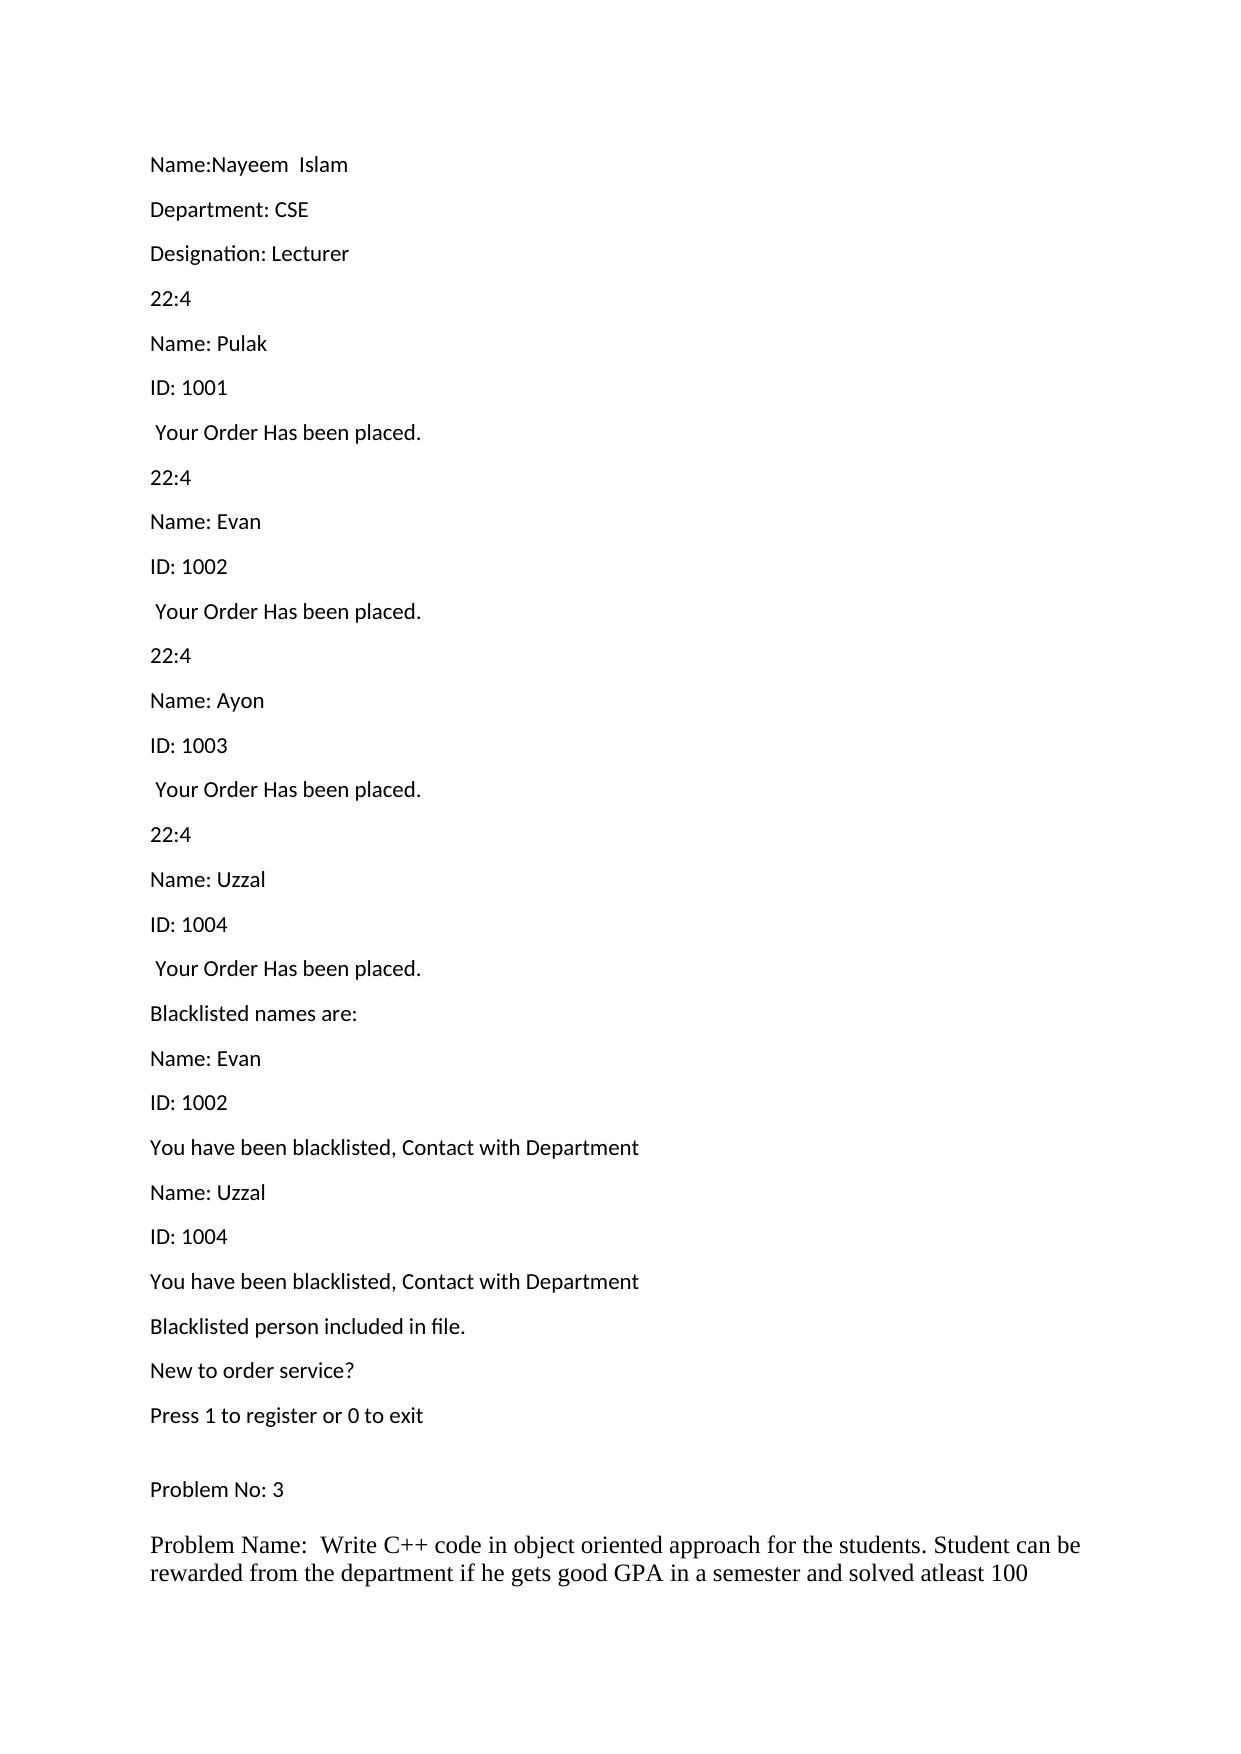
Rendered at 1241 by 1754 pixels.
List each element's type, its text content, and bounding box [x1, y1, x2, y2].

text Problem No: 3 [150, 1475, 1090, 1503]
text ID: 1001 [150, 373, 1090, 401]
text Blacklisted person included in file. [150, 1312, 1090, 1340]
text Department: CSE [150, 195, 1090, 223]
text Your Order Has been placed. [150, 597, 1090, 625]
text ID: 1004 [150, 910, 1090, 938]
text Name: Pulak [150, 329, 1090, 357]
text ID: 1003 [150, 731, 1090, 759]
text ID: 1002 [150, 552, 1090, 580]
text Your Order Has been placed. [150, 776, 1090, 804]
text Name: Ayon [150, 686, 1090, 714]
text Press 1 to register or 0 to exit [150, 1401, 1090, 1429]
text You have been blacklisted, Contact with Department [150, 1267, 1090, 1295]
text Your Order Has been placed. [150, 418, 1090, 446]
text Name: Uzzal [150, 865, 1090, 893]
text ID: 1002 [150, 1088, 1090, 1116]
text Your Order Has been placed. [150, 954, 1090, 982]
text Problem Name: Write C++ code in object oriented approach for the students. Student can be rewarded from the department if he gets good GPA in a semester and solved atleast 100 [150, 1530, 1090, 1587]
text Name:Nayeem Islam [150, 150, 1090, 178]
text Name: Evan [150, 1044, 1090, 1072]
text 22:4 [150, 463, 1090, 491]
text Name: Evan [150, 507, 1090, 536]
text 22:4 [150, 642, 1090, 669]
text New to order service? [150, 1357, 1090, 1384]
text 22:4 [150, 284, 1090, 312]
text Name: Uzzal [150, 1178, 1090, 1206]
text Designation: Lecturer [150, 239, 1090, 267]
text Blacklisted names are: [150, 999, 1090, 1027]
text You have been blacklisted, Contact with Department [150, 1133, 1090, 1161]
text 22:4 [150, 820, 1090, 848]
text ID: 1004 [150, 1222, 1090, 1251]
